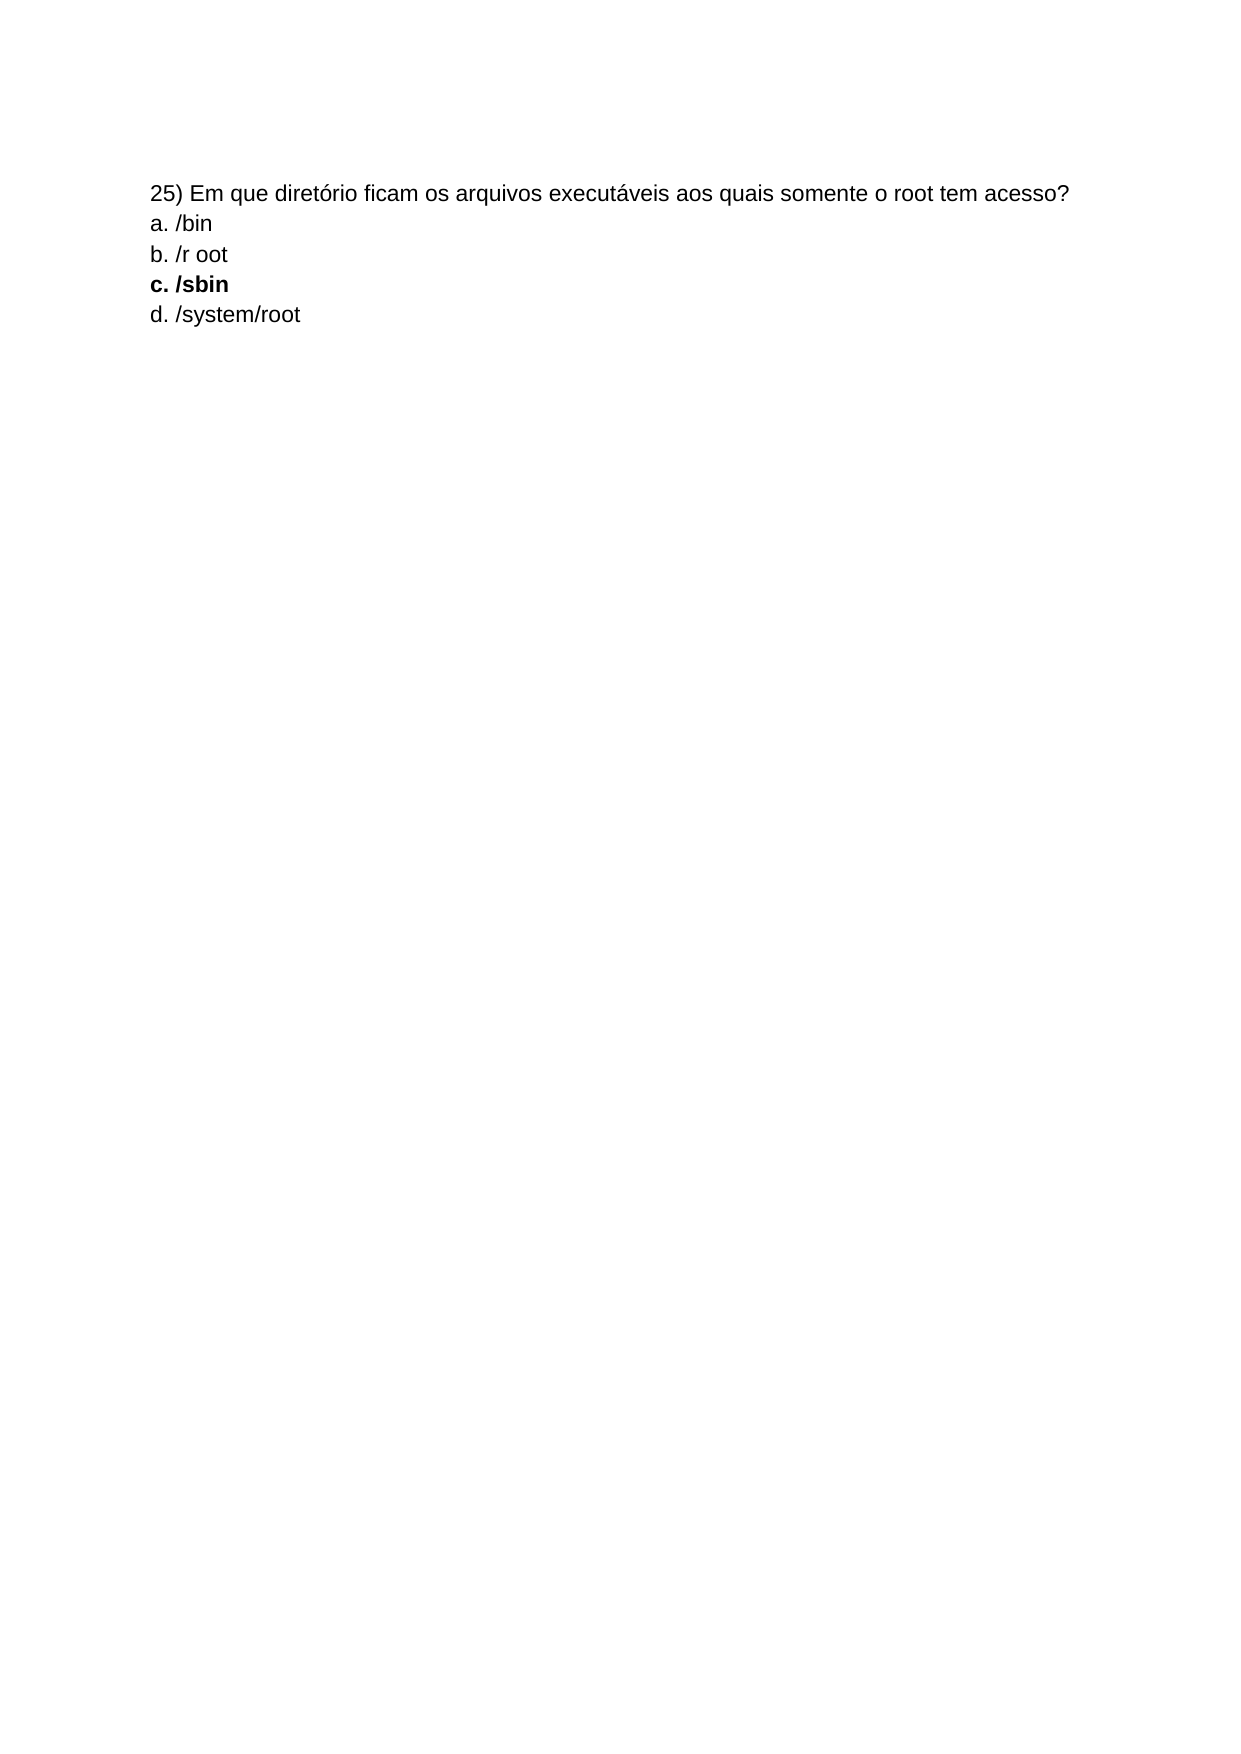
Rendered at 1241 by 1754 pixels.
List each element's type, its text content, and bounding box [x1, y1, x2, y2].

text c. /sbin [150, 271, 1090, 297]
text b. /r oot [150, 241, 1090, 267]
text d. /system/root [150, 301, 1090, 327]
text a. /bin [150, 210, 1090, 237]
text 25) Em que diretório ficam os arquivos executáveis aos quais somente o root tem acesso? [150, 180, 1090, 207]
